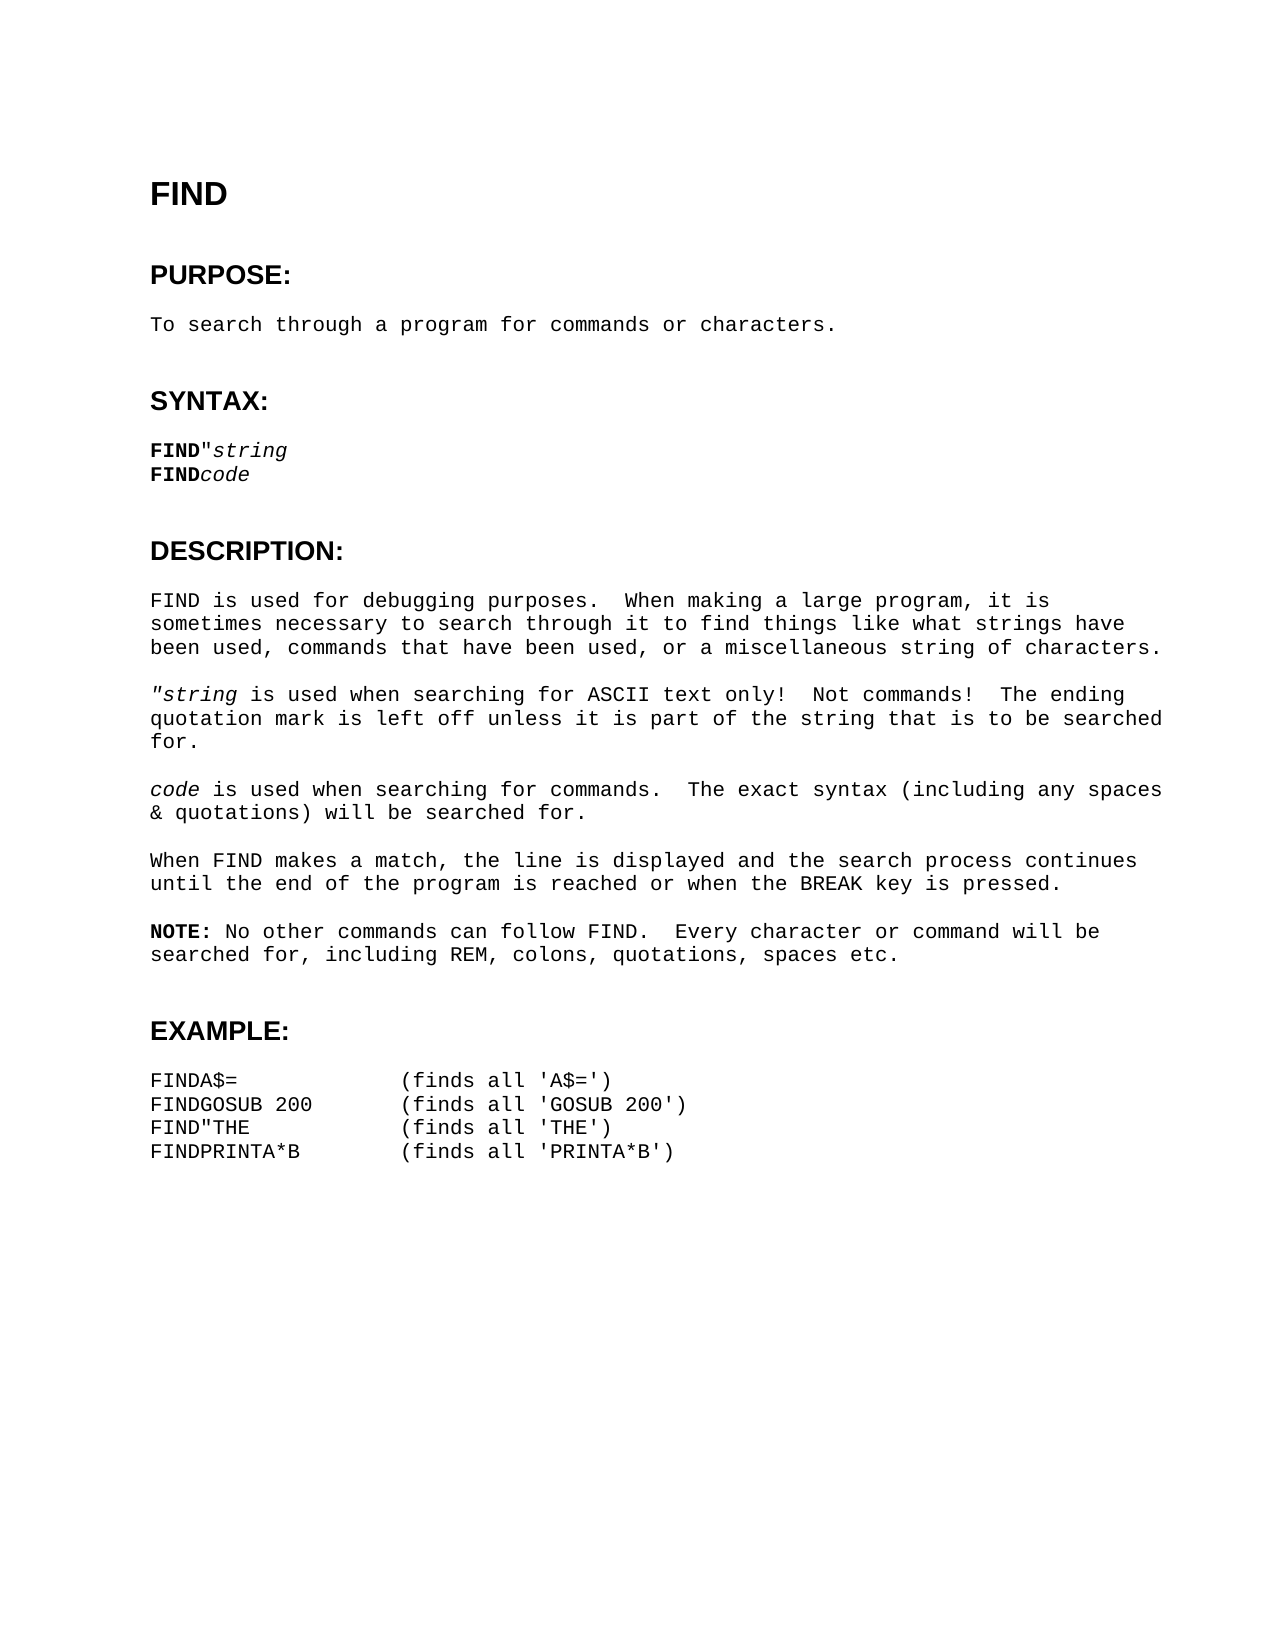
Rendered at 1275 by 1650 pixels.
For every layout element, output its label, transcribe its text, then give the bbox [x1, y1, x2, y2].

text FINDPRINTA*B (finds all 'PRINTA*B') [150, 1141, 1162, 1165]
text FINDcode [150, 464, 1162, 487]
text FIND"string [150, 440, 1162, 464]
text PURPOSE: [150, 259, 1162, 291]
text FIND is used for debugging purposes. When making a large program, it is sometimes necessary to search through it to find things like what strings have been used, commands that have been used, or a miscellaneous string of characters. [150, 589, 1162, 661]
text NOTE: No other commands can follow FIND. Every character or command will be searched for, including REM, colons, quotations, spaces etc. [150, 921, 1162, 968]
text When FIND makes a match, the line is displayed and the search process continues until the end of the program is reached or when the BREAK key is pressed. [150, 850, 1162, 897]
text FIND [150, 174, 1162, 212]
text EXAMPLE: [150, 1015, 1162, 1046]
text FINDA$= (finds all 'A$=') [150, 1070, 1162, 1094]
text SYNTAX: [150, 385, 1162, 416]
text DESCRIPTION: [150, 535, 1162, 566]
text code is used when searching for commands. The exact syntax (including any spaces & quotations) will be searched for. [150, 779, 1162, 826]
text FINDGOSUB 200 (finds all 'GOSUB 200') [150, 1094, 1162, 1117]
text To search through a program for commands or characters. [150, 314, 1162, 338]
text "string is used when searching for ASCII text only! Not commands! The ending quotation mark is left off unless it is part of the string that is to be searched for. [150, 684, 1162, 755]
text FIND"THE (finds all 'THE') [150, 1117, 1162, 1141]
